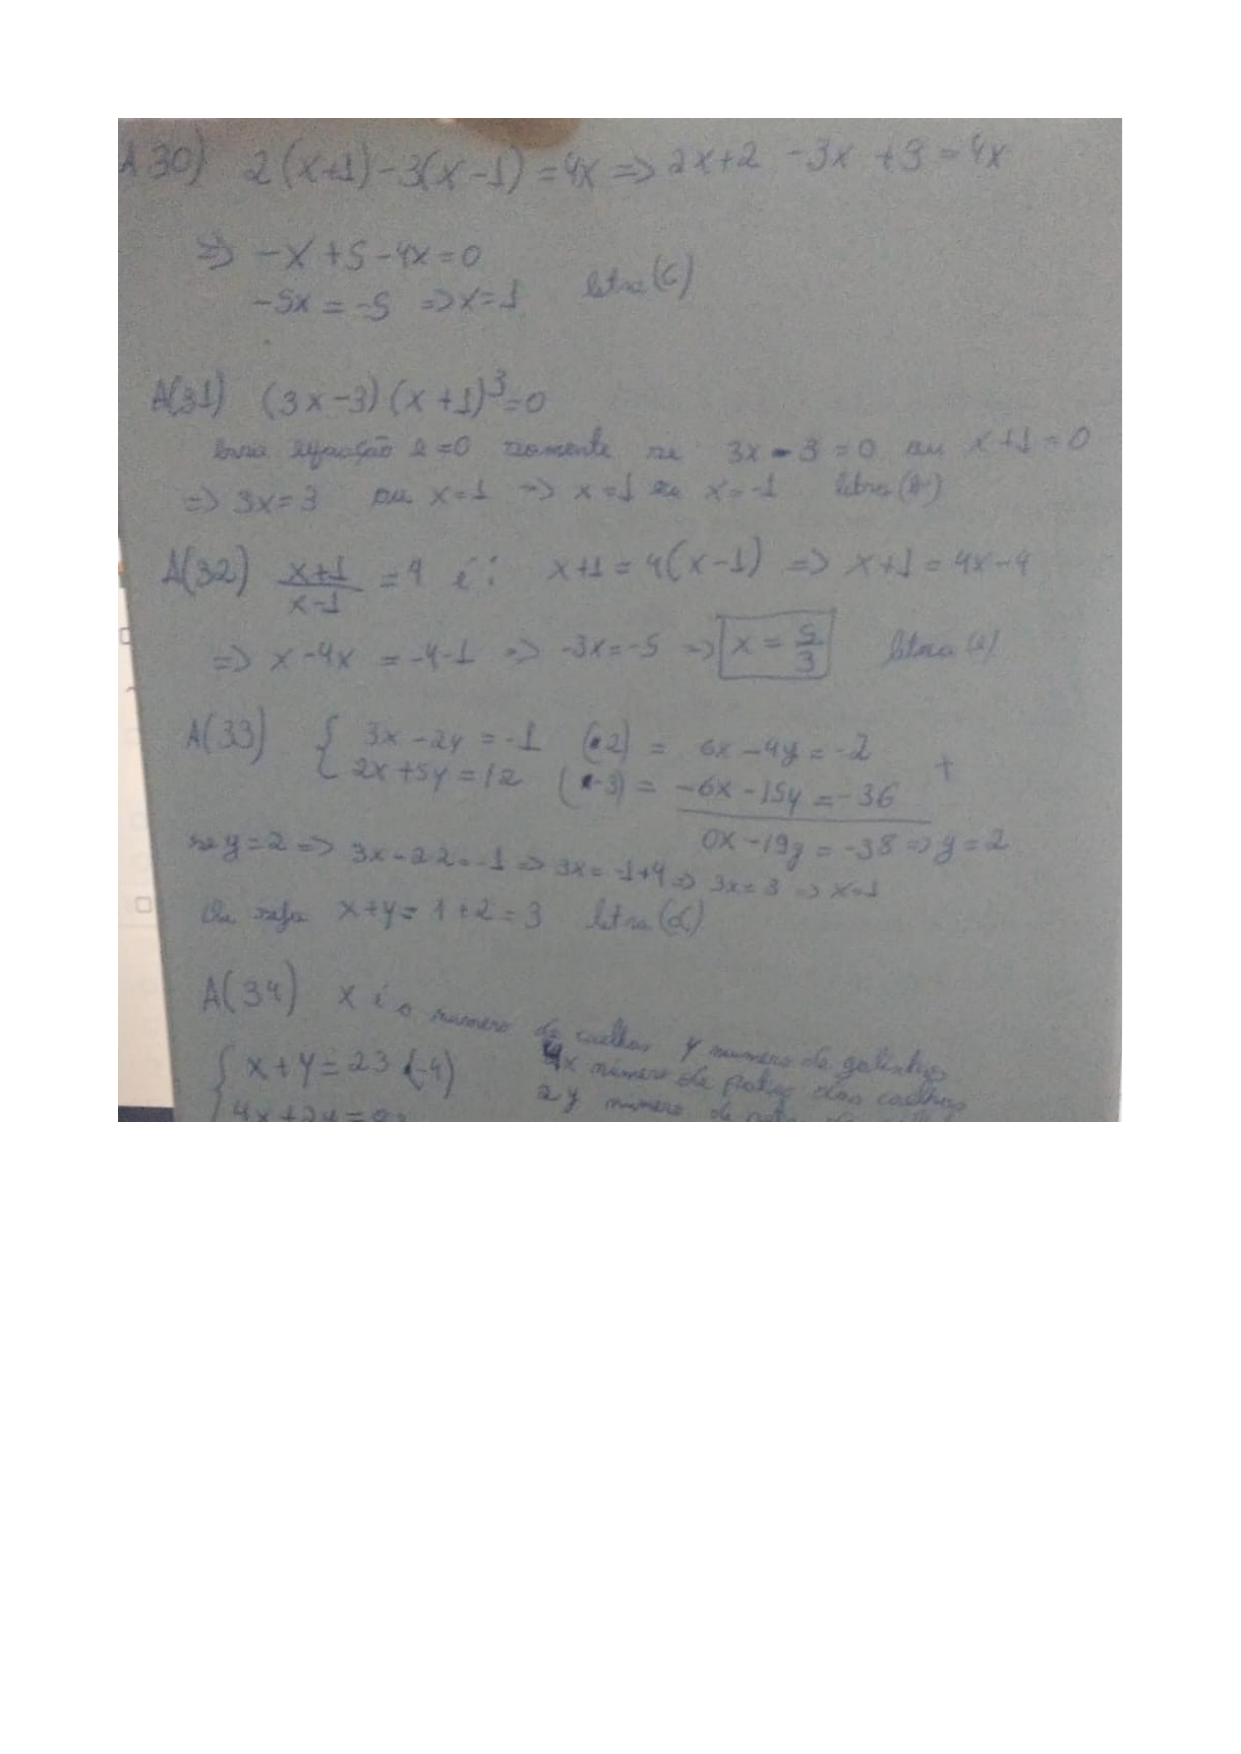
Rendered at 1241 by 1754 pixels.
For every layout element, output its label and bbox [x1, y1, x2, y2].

picture [118, 118, 1123, 1122]
